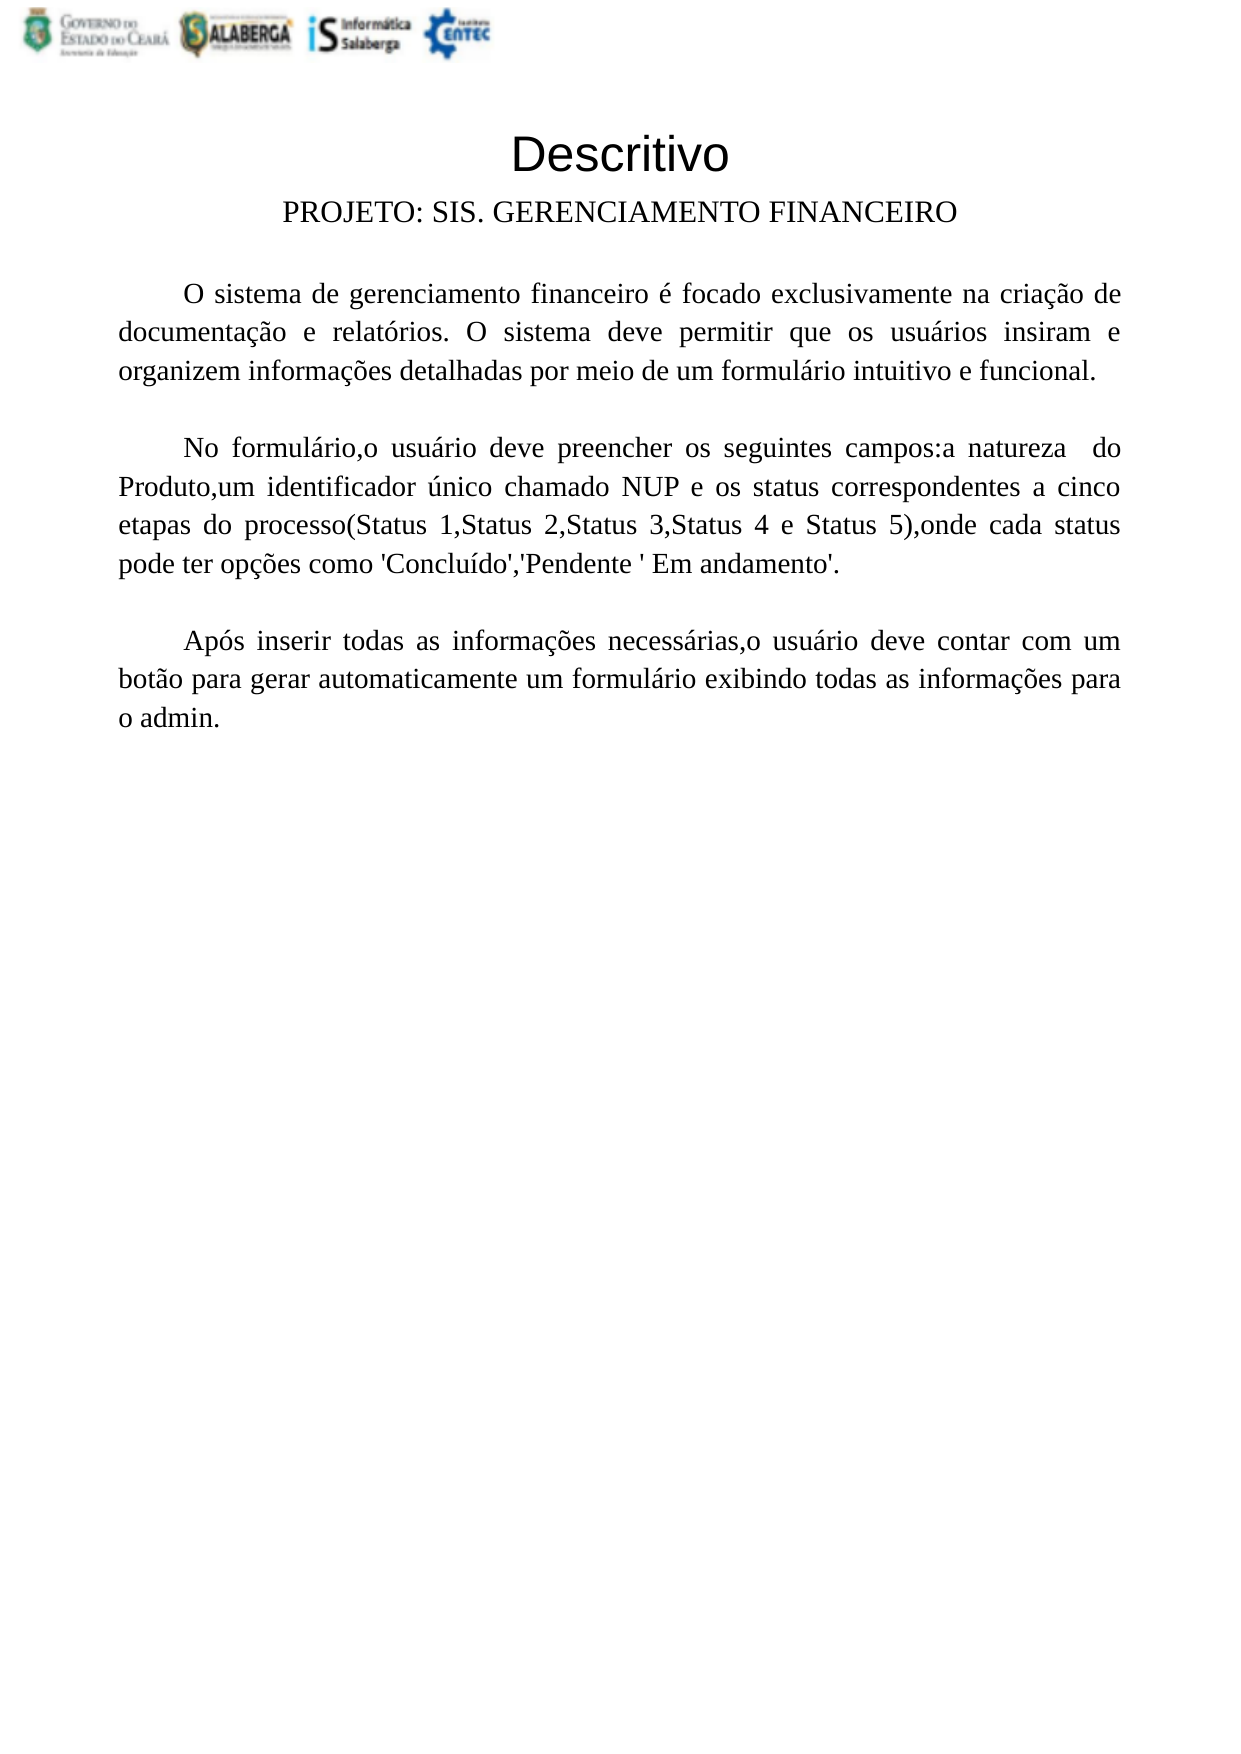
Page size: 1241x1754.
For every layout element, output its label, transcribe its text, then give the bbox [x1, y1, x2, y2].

text PROJETO: SIS. GERENCIAMENTO FINANCEIRO [118, 193, 1122, 229]
text O sistema de gerenciamento financeiro é focado exclusivamente na criação de documentação e relatórios. O sistema deve permitir que os usuários insiram e organizem informações detalhadas por meio de um formulário intuitivo e funcional. [118, 276, 1122, 387]
text Após inserir todas as informações necessárias,o usuário deve contar com um botão para gerar automaticamente um formulário exibindo todas as informações para o admin. [118, 623, 1122, 733]
text Descritivo [118, 124, 1122, 182]
text No formulário,o usuário deve preencher os seguintes campos:a natureza do Produto,um identificador único chamado NUP e os status correspondentes a cinco etapas do processo(Status 1,Status 2,Status 3,Status 4 e Status 5),onde cada status pode ter opções como 'Concluído','Pendente ' Em andamento'. [118, 430, 1122, 579]
picture [8, 7, 501, 63]
